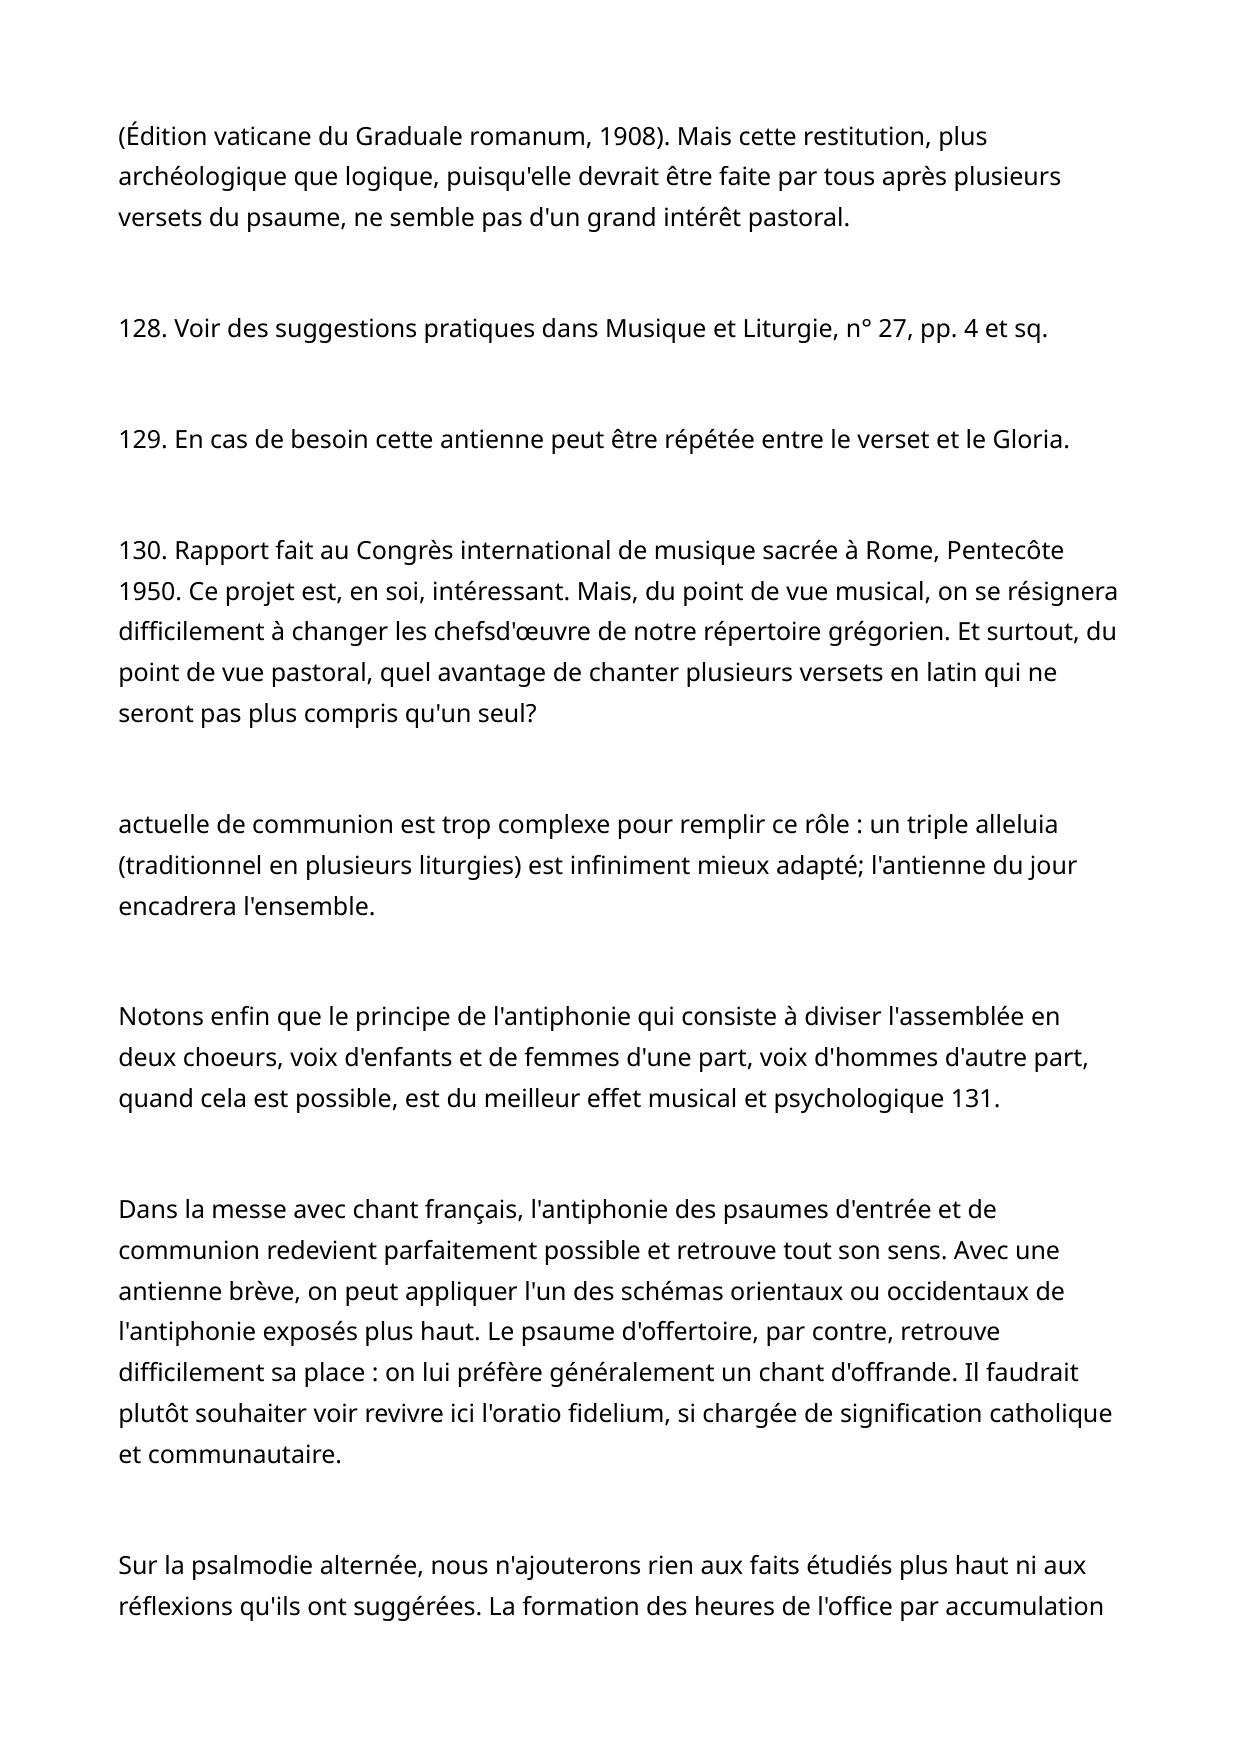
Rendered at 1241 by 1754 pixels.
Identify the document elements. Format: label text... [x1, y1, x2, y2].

text Dans la messe avec chant français, l'antiphonie des psaumes d'entrée et de communion redevient parfaitement possible et retrouve tout son sens. Avec une antienne brève, on peut appliquer l'un des schémas orientaux ou occidentaux de l'antiphonie exposés plus haut. Le psaume d'offertoire, par contre, retrouve difficilement sa place : on lui préfère généralement un chant d'offrande. Il faudrait plutôt souhaiter voir revivre ici l'oratio fidelium, si chargée de signification catholique et communautaire. [118, 1191, 1122, 1471]
text 130. Rapport fait au Congrès international de musique sacrée à Rome, Pentecôte 1950. Ce projet est, en soi, intéressant. Mais, du point de vue musical, on se résignera difficilement à changer les chefsd'œuvre de notre répertoire grégorien. Et surtout, du point de vue pastoral, quel avantage de chanter plusieurs versets en latin qui ne seront pas plus compris qu'un seul? [118, 532, 1122, 730]
text (Édition vaticane du Graduale romanum, 1908). Mais cette restitution, plus archéologique que logique, puisqu'elle devrait être faite par tous après plusieurs versets du psaume, ne semble pas d'un grand intérêt pastoral. [118, 118, 1122, 234]
text 128. Voir des suggestions pratiques dans Musique et Liturgie, n° 27, pp. 4 et sq. [118, 311, 1122, 345]
text Notons enfin que le principe de l'antiphonie qui consiste à diviser l'assemblée en deux choeurs, voix d'enfants et de femmes d'une part, voix d'hommes d'autre part, quand cela est possible, est du meilleur effet musical et psychologique 131. [118, 999, 1122, 1115]
text actuelle de communion est trop complexe pour remplir ce rôle : un triple alleluia (traditionnel en plusieurs liturgies) est infiniment mieux adapté; l'antienne du jour encadrera l'ensemble. [118, 806, 1122, 922]
text Sur la psalmodie alternée, nous n'ajouterons rien aux faits étudiés plus haut ni aux réflexions qu'ils ont suggérées. La formation des heures de l'office par accumulation [118, 1547, 1122, 1622]
text 129. En cas de besoin cette antienne peut être répétée entre le verset et le Gloria. [118, 421, 1122, 456]
